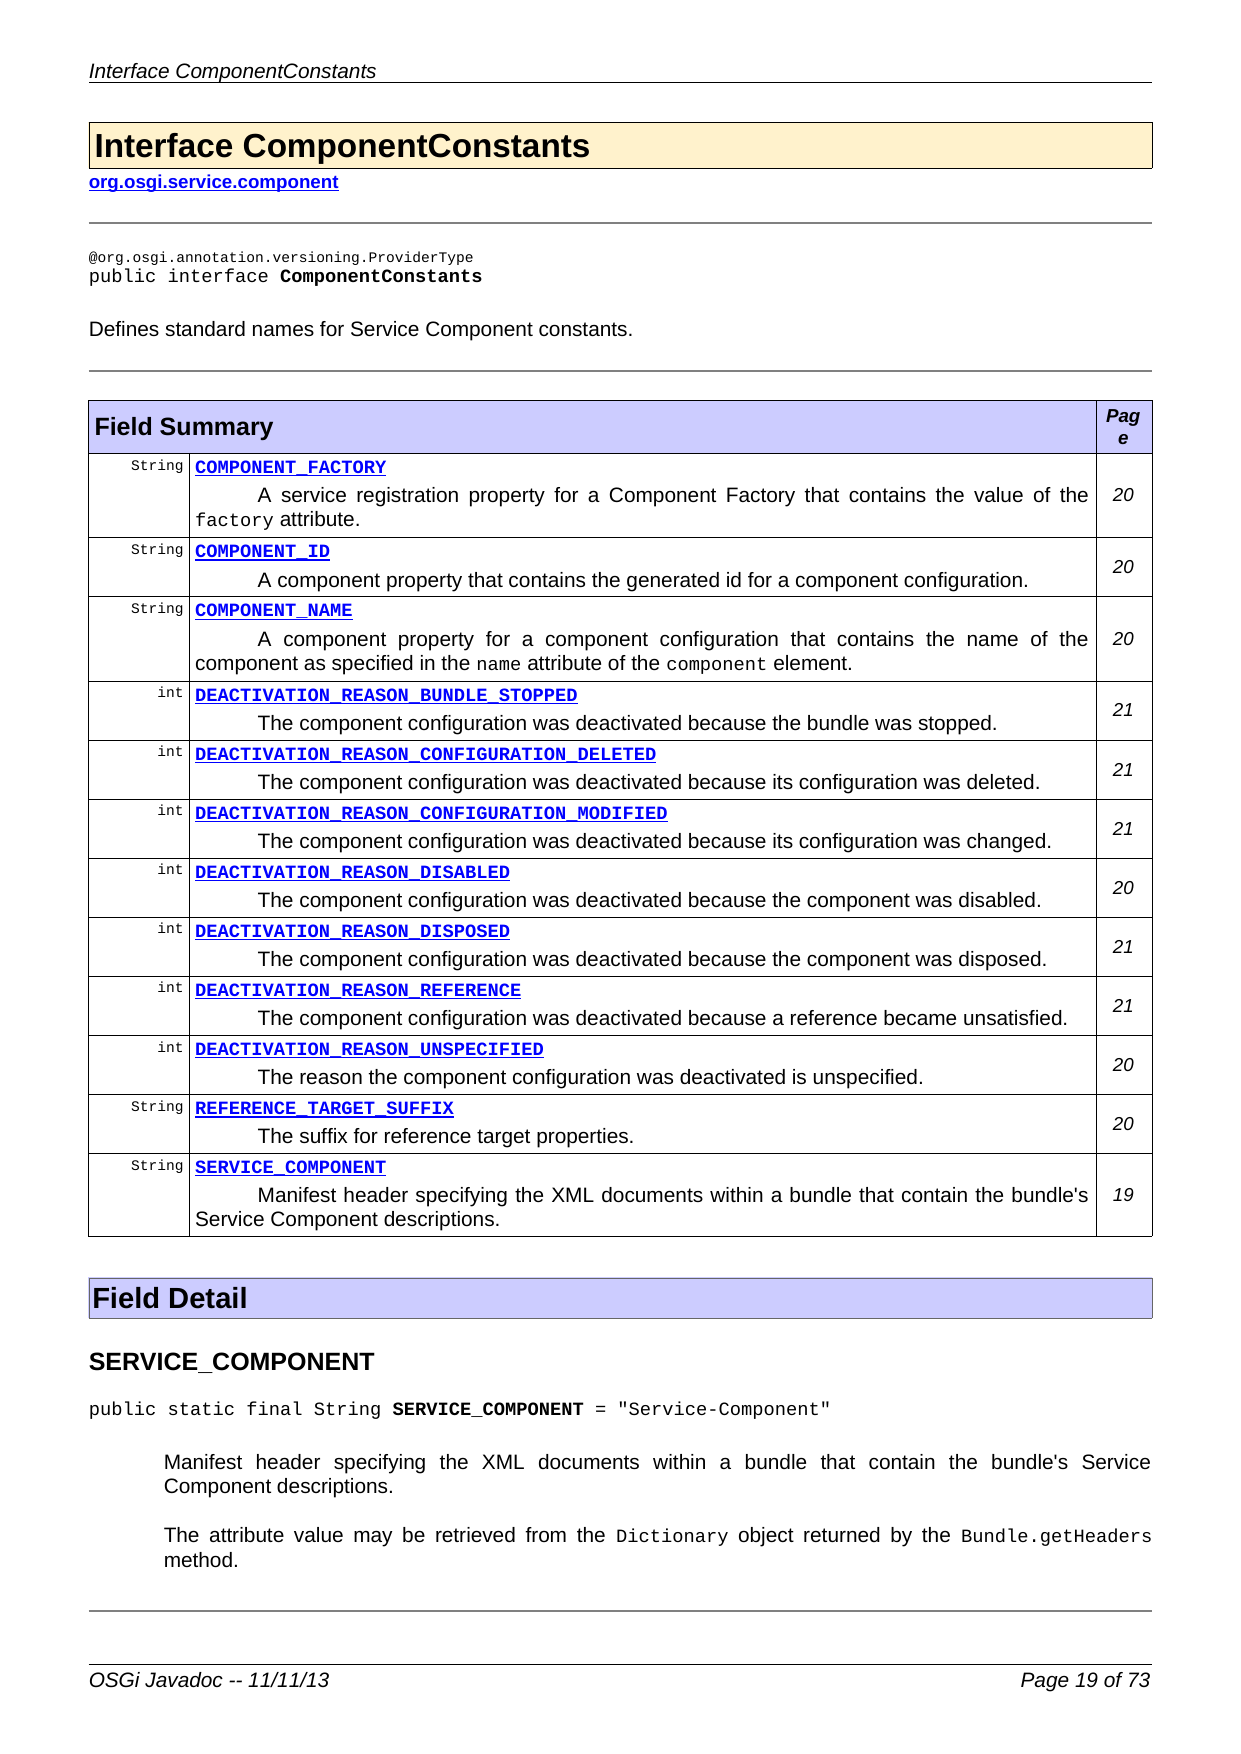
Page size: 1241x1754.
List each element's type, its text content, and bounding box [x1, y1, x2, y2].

table_cell int [89, 918, 189, 976]
table_cell String [89, 1095, 189, 1153]
table_cell String [89, 538, 189, 596]
table_cell 20 [1097, 538, 1152, 596]
text Manifest header specifying the XML documents within a bundle that contain the bundle's Service Component descriptions. [163, 1450, 1152, 1498]
table_cell DEACTIVATION_REASON_DISPOSED The component configuration was deactivated because the component was disposed. [190, 918, 1096, 976]
subtitle Interface ComponentConstants [90, 123, 1152, 168]
table_cell SERVICE_COMPONENT Manifest header specifying the XML documents within a bundle that contain the bundle's Service Component descriptions. [190, 1154, 1096, 1236]
table_cell int [89, 800, 189, 858]
table_cell REFERENCE_TARGET_SUFFIX The suffix for reference target properties. [190, 1095, 1096, 1153]
table_cell int [89, 1036, 189, 1094]
table_cell String [89, 597, 189, 681]
table_cell String [89, 1154, 189, 1236]
table_cell 19 [1097, 1154, 1152, 1236]
subtitle Field Detail [90, 1279, 1152, 1318]
table_cell COMPONENT_NAME A component property for a component configuration that contains the name of the component as specified in the name attribute of the component element. [190, 597, 1096, 681]
table_cell COMPONENT_FACTORY A service registration property for a Component Factory that contains the value of the factory attribute. [190, 454, 1096, 537]
table_cell int [89, 682, 189, 739]
table_cell 20 [1097, 454, 1152, 537]
text Defines standard names for Service Component constants. [88, 317, 1152, 341]
table_cell DEACTIVATION_REASON_BUNDLE_STOPPED The component configuration was deactivated because the bundle was stopped. [190, 682, 1096, 739]
table_cell String [89, 454, 189, 537]
table_cell 19 [1097, 597, 1152, 681]
table_cell DEACTIVATION_REASON_DISABLED The component configuration was deactivated because the component was disabled. [190, 859, 1096, 917]
text The attribute value may be retrieved from the Dictionary object returned by the Bundle.getHeaders method. [163, 1523, 1152, 1572]
text org.osgi.service.component [88, 171, 1152, 193]
table_cell 21 [1097, 741, 1152, 799]
table_cell 20 [1097, 859, 1152, 917]
table_cell 21 [1097, 682, 1152, 739]
table_cell COMPONENT_ID A component property that contains the generated id for a component configuration. [190, 538, 1096, 596]
table_cell DEACTIVATION_REASON_REFERENCE The component configuration was deactivated because a reference became unsatisfied. [190, 977, 1096, 1035]
table_cell 20 [1097, 1095, 1152, 1153]
table_cell 20 [1097, 977, 1152, 1035]
text public static final String SERVICE_COMPONENT = "Service-Component" [88, 1399, 1152, 1421]
text @org.osgi.annotation.versioning.ProviderType public interface ComponentConstants [88, 250, 1152, 288]
table_cell DEACTIVATION_REASON_CONFIGURATION_DELETED The component configuration was deactivated because its configuration was deleted. [190, 741, 1096, 799]
table_cell 20 [1097, 1036, 1152, 1094]
table_cell int [89, 741, 189, 799]
table_cell DEACTIVATION_REASON_UNSPECIFIED The reason the component configuration was deactivated is unspecified. [190, 1036, 1096, 1094]
table_cell 21 [1097, 800, 1152, 858]
subtitle SERVICE_COMPONENT [88, 1347, 1152, 1375]
table_cell int [89, 977, 189, 1035]
table_cell 21 [1097, 918, 1152, 976]
table_cell DEACTIVATION_REASON_CONFIGURATION_MODIFIED The component configuration was deactivated because its configuration was changed. [190, 800, 1096, 858]
table_cell int [89, 859, 189, 917]
table_header Field Summary [89, 401, 1096, 453]
table_header Page [1097, 401, 1152, 453]
